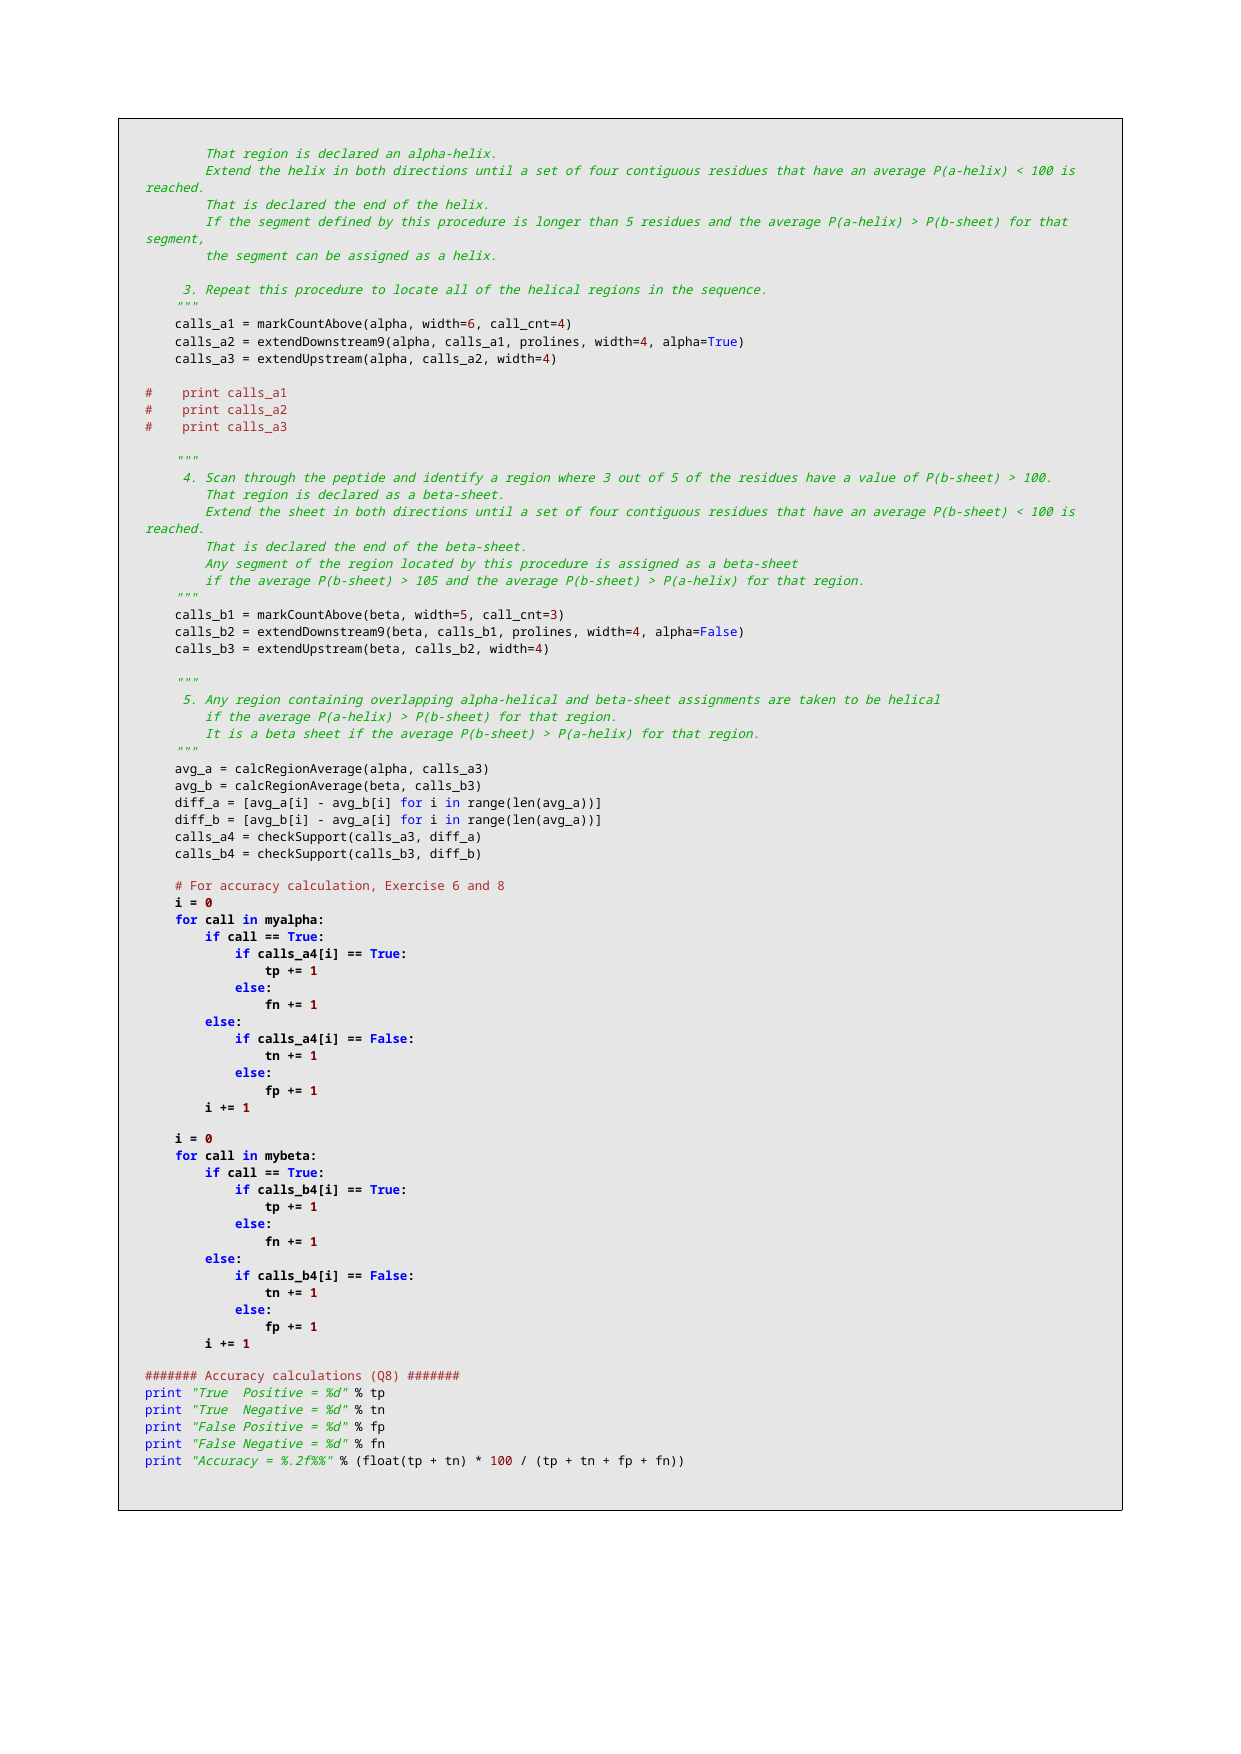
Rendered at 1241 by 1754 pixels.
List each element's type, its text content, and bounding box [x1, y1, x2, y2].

text tp += 1 [119, 935, 1122, 952]
text if calls_b4[i] == False: [119, 1240, 1122, 1257]
text Extend the helix in both directions until a set of four contiguous residues that have an average P(a-helix) < 100 is reached. [119, 135, 1122, 169]
text diff_b = [avg_b[i] - avg_a[i] for i in range(len(avg_a))] [119, 784, 1122, 801]
text calls_b1 = markCountAbove(beta, width=5, call_cnt=3) [119, 579, 1122, 596]
text fn += 1 [119, 1206, 1122, 1223]
text fp += 1 [119, 1291, 1122, 1308]
text tn += 1 [119, 1021, 1122, 1038]
text 5. Any region containing overlapping alpha-helical and beta-sheet assignments are taken to be helical [119, 665, 1122, 682]
text avg_a = calcRegionAverage(alpha, calls_a3) [119, 733, 1122, 750]
text if calls_b4[i] == True: [119, 1155, 1122, 1172]
text i = 0 [119, 1103, 1122, 1121]
text for call in myalpha: [119, 884, 1122, 901]
text That region is declared as a beta-sheet. [119, 460, 1122, 477]
text calls_a1 = markCountAbove(alpha, width=6, call_cnt=4) [119, 289, 1122, 306]
text Any segment of the region located by this procedure is assigned as a beta-sheet [119, 528, 1122, 545]
text """ [119, 272, 1122, 289]
text calls_a4 = checkSupport(calls_a3, diff_a) [119, 801, 1122, 818]
text 4. Scan through the peptide and identify a region where 3 out of 5 of the residues have a value of P(b-sheet) > 100. [119, 443, 1122, 460]
text If the segment defined by this procedure is longer than 5 residues and the average P(a-helix) > P(b-sheet) for that segment, [119, 186, 1122, 221]
text print "True Positive = %d" % tp [119, 1357, 1122, 1374]
text diff_a = [avg_a[i] - avg_b[i] for i in range(len(avg_a))] [119, 767, 1122, 784]
text for call in mybeta: [119, 1121, 1122, 1138]
text calls_a3 = extendUpstream(alpha, calls_a2, width=4) [119, 323, 1122, 340]
text ####### Accuracy calculations (Q8) ####### [119, 1340, 1122, 1357]
text tp += 1 [119, 1172, 1122, 1189]
text tn += 1 [119, 1257, 1122, 1274]
text # print calls_a1 [119, 357, 1122, 374]
text Extend the sheet in both directions until a set of four contiguous residues that have an average P(b-sheet) < 100 is reached. [119, 477, 1122, 511]
text calls_b2 = extendDownstream9(beta, calls_b1, prolines, width=4, alpha=False) [119, 596, 1122, 613]
text calls_b3 = extendUpstream(beta, calls_b2, width=4) [119, 613, 1122, 631]
text calls_a2 = extendDownstream9(alpha, calls_a1, prolines, width=4, alpha=True) [119, 306, 1122, 323]
text else: [119, 1038, 1122, 1055]
text i += 1 [119, 1308, 1122, 1326]
text else: [119, 1189, 1122, 1206]
text # print calls_a3 [119, 391, 1122, 408]
text print "False Positive = %d" % fp [119, 1391, 1122, 1408]
text the segment can be assigned as a helix. [119, 221, 1122, 238]
text # print calls_a2 [119, 374, 1122, 391]
text It is a beta sheet if the average P(b-sheet) > P(a-helix) for that region. [119, 699, 1122, 716]
text print "False Negative = %d" % fn [119, 1408, 1122, 1425]
text print "Accuracy = %.2f%%" % (float(tp + tn) * 100 / (tp + tn + fp + fn)) [119, 1425, 1122, 1442]
text 3. Repeat this procedure to locate all of the helical regions in the sequence. [119, 255, 1122, 272]
text if calls_a4[i] == False: [119, 1004, 1122, 1021]
text i = 0 [119, 867, 1122, 884]
text i += 1 [119, 1072, 1122, 1089]
text if call == True: [119, 1138, 1122, 1155]
text calls_b4 = checkSupport(calls_b3, diff_b) [119, 818, 1122, 836]
text else: [119, 987, 1122, 1004]
text if the average P(b-sheet) > 105 and the average P(b-sheet) > P(a-helix) for that region. [119, 545, 1122, 562]
text if call == True: [119, 901, 1122, 918]
text That region is declared an alpha-helix. [119, 119, 1122, 135]
text fp += 1 [119, 1055, 1122, 1072]
text print "True Negative = %d" % tn [119, 1374, 1122, 1391]
text """ [119, 562, 1122, 579]
text if the average P(a-helix) > P(b-sheet) for that region. [119, 682, 1122, 699]
text else: [119, 1223, 1122, 1240]
text if calls_a4[i] == True: [119, 918, 1122, 935]
text avg_b = calcRegionAverage(beta, calls_b3) [119, 750, 1122, 767]
text else: [119, 1274, 1122, 1291]
text That is declared the end of the helix. [119, 169, 1122, 186]
text """ [119, 648, 1122, 665]
text That is declared the end of the beta-sheet. [119, 511, 1122, 528]
text else: [119, 952, 1122, 969]
text # For accuracy calculation, Exercise 6 and 8 [119, 850, 1122, 867]
text """ [119, 426, 1122, 443]
text fn += 1 [119, 969, 1122, 987]
text """ [119, 716, 1122, 733]
